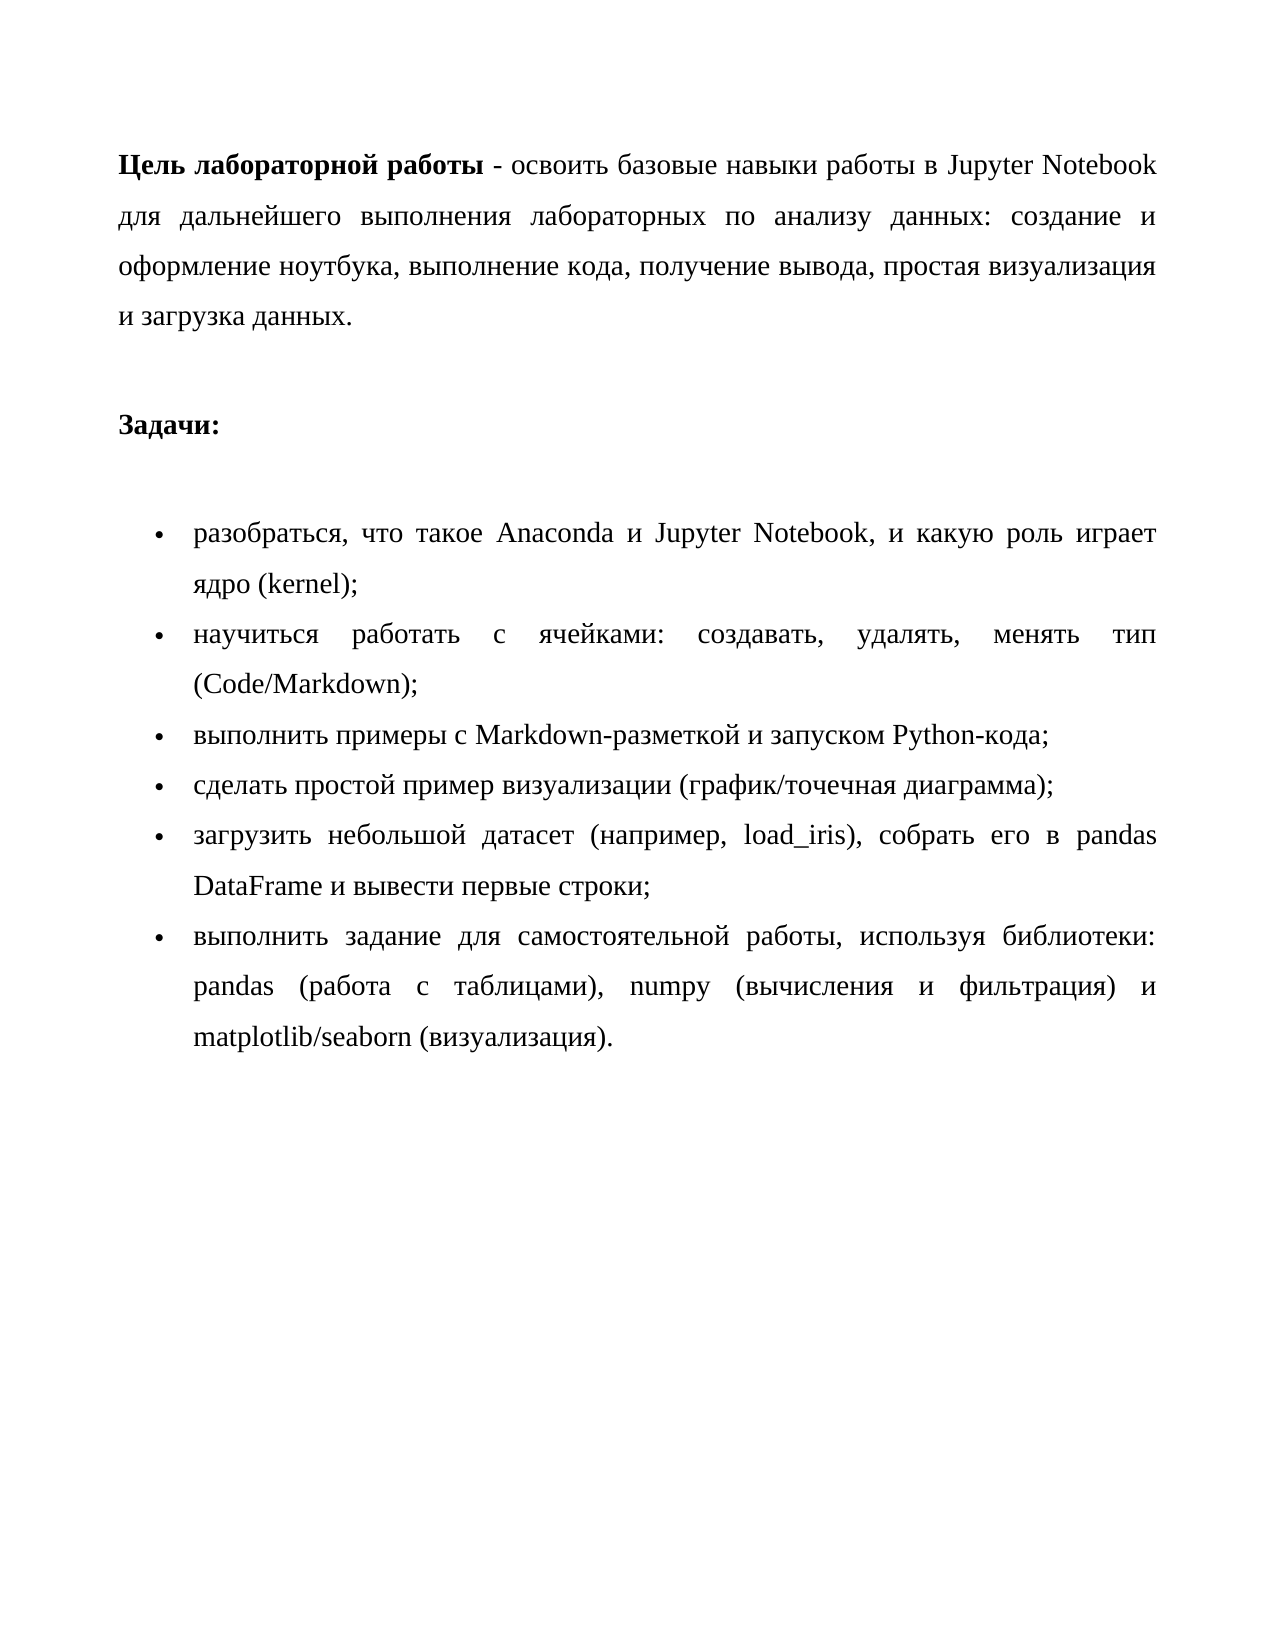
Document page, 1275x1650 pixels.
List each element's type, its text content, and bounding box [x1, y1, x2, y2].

list выполнить задание для самостоятельной работы, используя библиотеки: pandas (работа с таблицами), numpy (вычисления и фильтрация) и matplotlib/seaborn (визуализация). [156, 918, 1157, 1052]
list загрузить небольшой датасет (например, load_iris), собрать его в pandas DataFrame и вывести первые строки; [156, 817, 1157, 901]
list научиться работать с ячейками: создавать, удалять, менять тип (Code/Markdown); [156, 616, 1157, 700]
list сделать простой пример визуализации (график/точечная диаграмма); [156, 767, 1157, 801]
list выполнить примеры с Markdown-разметкой и запуском Python-кода; [156, 717, 1157, 750]
text Задачи: [118, 407, 1157, 440]
list разобраться, что такое Anaconda и Jupyter Notebook, и какую роль играет ядро (kernel); [156, 516, 1157, 599]
text Цель лабораторной работы - освоить базовые навыки работы в Jupyter Notebook для дальнейшего выполнения лабораторных по анализу данных: создание и оформление ноутбука, выполнение кода, получение вывода, простая визуализация и загрузка данных. [118, 147, 1157, 332]
